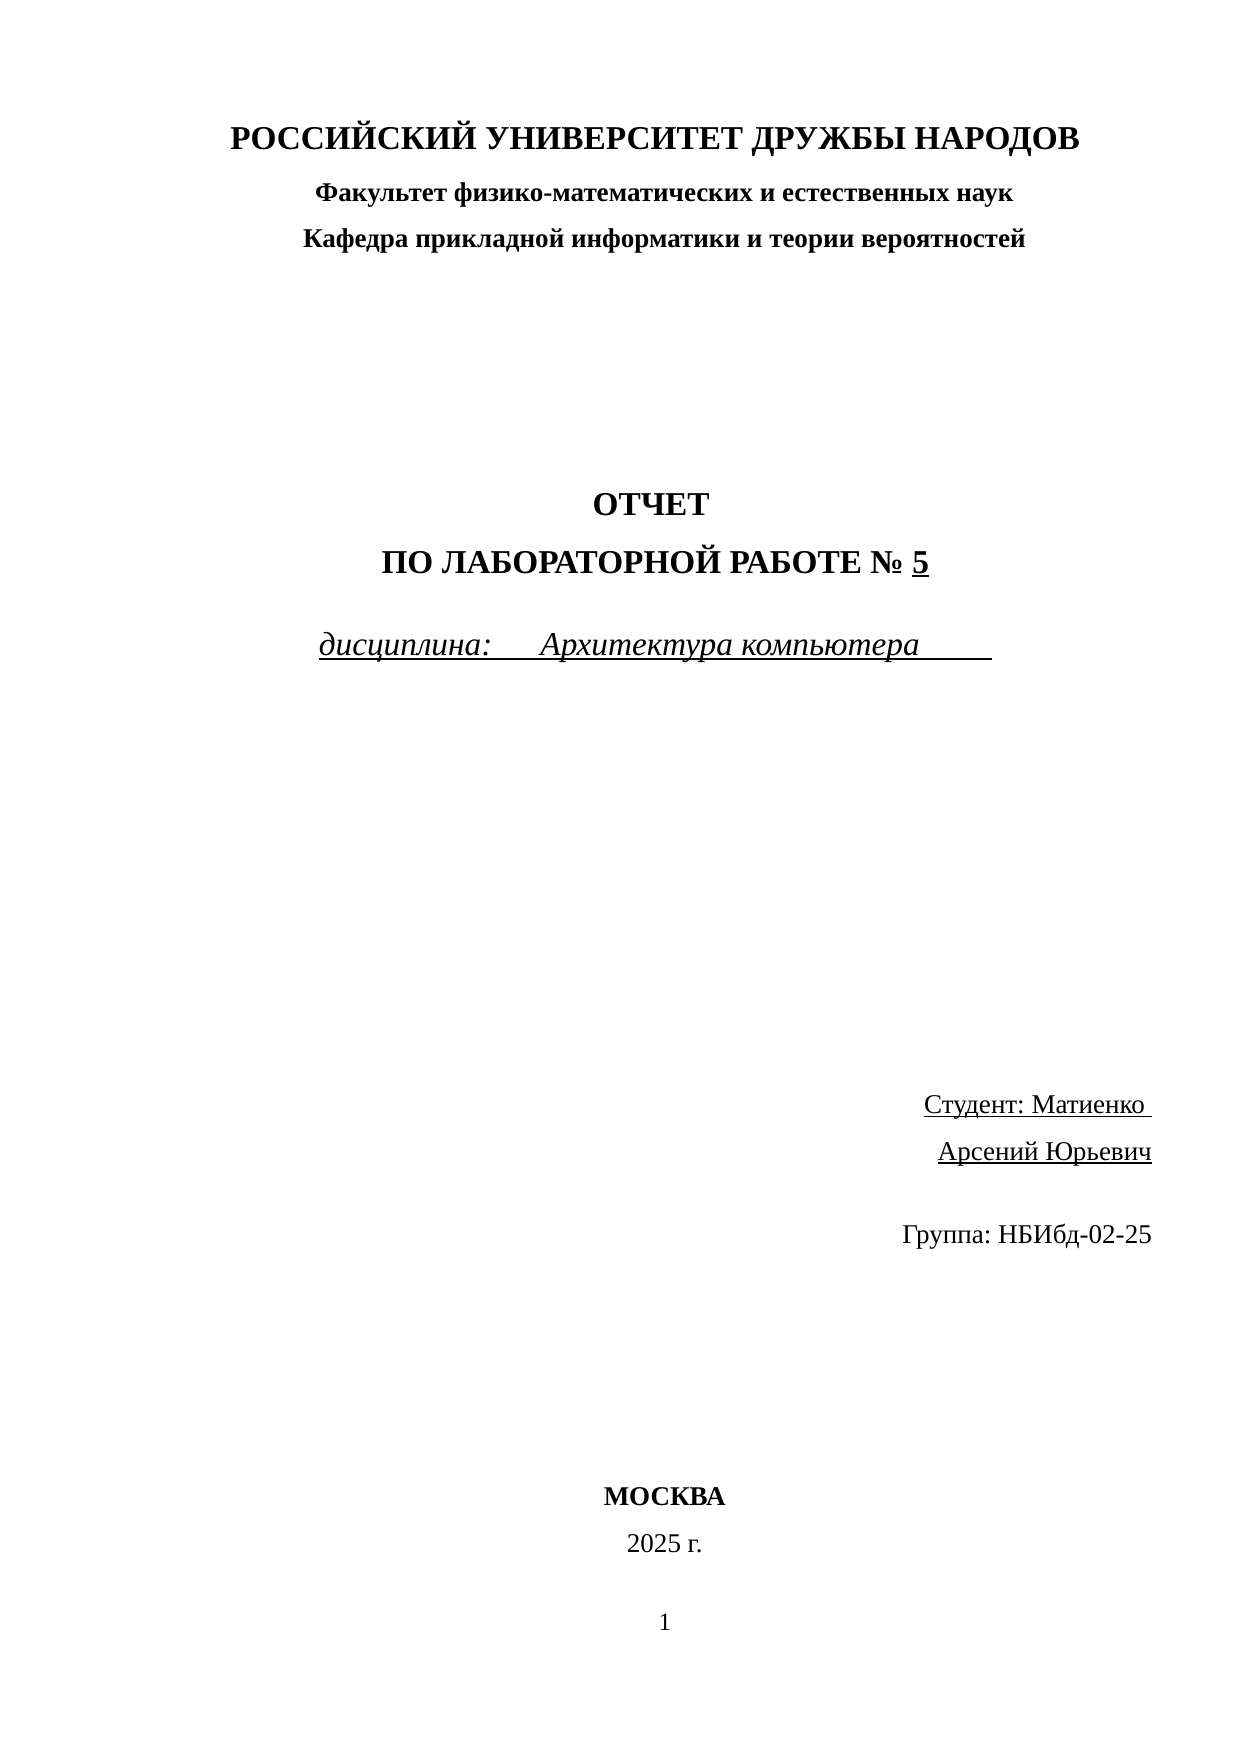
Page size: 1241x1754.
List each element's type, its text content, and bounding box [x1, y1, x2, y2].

text Арсений Юрьевич [177, 1135, 1152, 1166]
text Студент: Матиенко [177, 1088, 1152, 1119]
text ОТЧЕТ [158, 484, 1152, 523]
text Группа: НБИбд-02-25 [177, 1218, 1152, 1249]
text МОСКВА [177, 1480, 1152, 1511]
text дисциплина: Архитектура компьютера [158, 624, 1152, 663]
text Кафедра прикладной информатики и теории вероятностей [177, 222, 1152, 253]
text Факультет физико-математических и естественных наук [177, 176, 1152, 207]
text по лабораторной работе № 5 [158, 542, 1152, 580]
text РОССИЙСКИЙ УНИВЕРСИТЕТ ДРУЖБЫ НАРОДОВ [158, 118, 1152, 156]
text 2025 г. [177, 1527, 1152, 1558]
